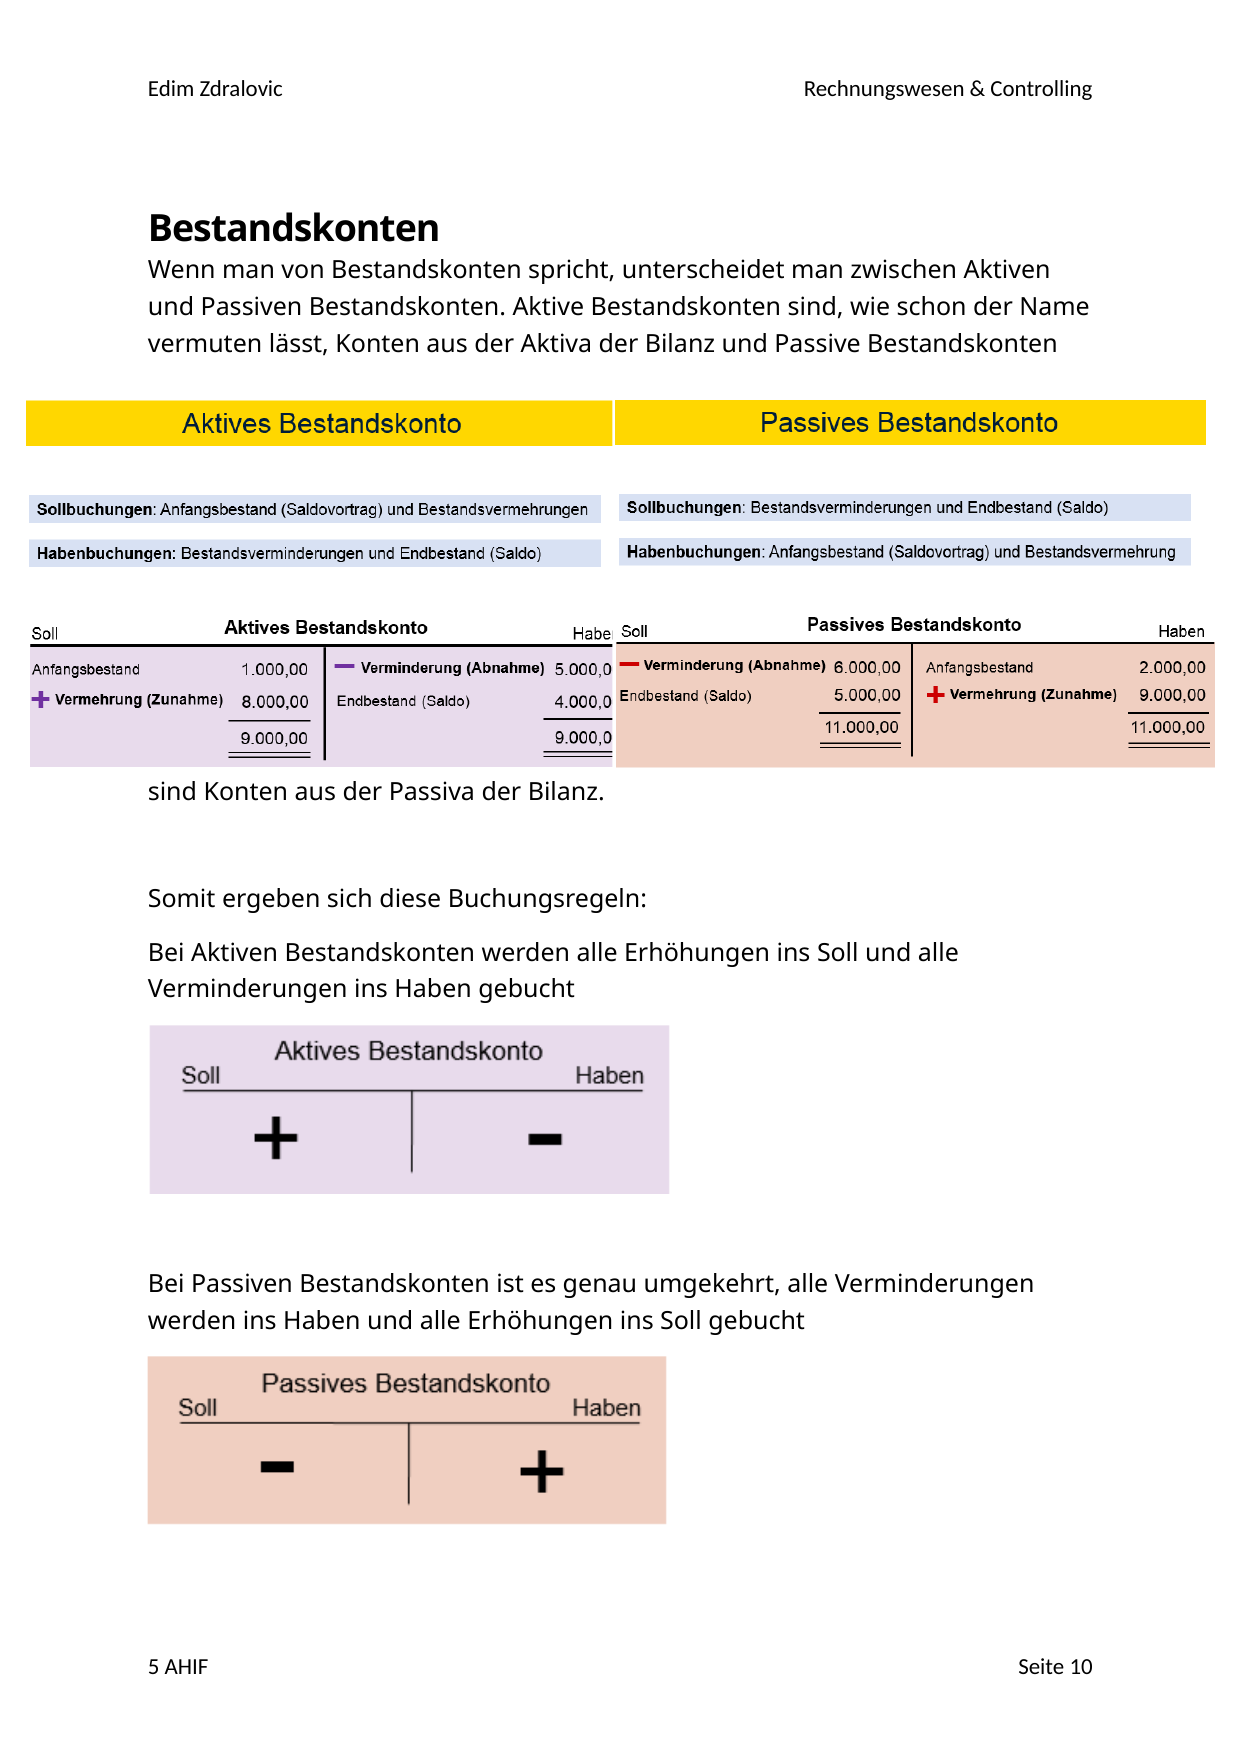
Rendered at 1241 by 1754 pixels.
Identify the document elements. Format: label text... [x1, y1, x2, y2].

picture [147, 1356, 668, 1529]
title Bestandskonten [148, 201, 1093, 252]
text Wenn man von Bestandskonten spricht, unterscheidet man zwischen Aktiven und Passiven Bestandskonten. Aktive Bestandskonten sind, wie schon der Name vermuten lässt, Konten aus der Aktiva der Bilanz und Passive Bestandskonten sind Konten aus der Passiva der Bilanz. [148, 252, 1093, 808]
picture [38, 396, 148, 774]
picture [147, 1024, 671, 1194]
text Somit ergeben sich diese Buchungsregeln: [148, 881, 1093, 915]
picture [1093, 392, 1219, 776]
text Bei Aktiven Bestandskonten werden alle Erhöhungen ins Soll und alle Verminderungen ins Haben gebucht [148, 934, 1093, 1005]
text Bei Passiven Bestandskonten ist es genau umgekehrt, alle Verminderungen werden ins Haben und alle Erhöhungen ins Soll gebucht [148, 1266, 1093, 1337]
